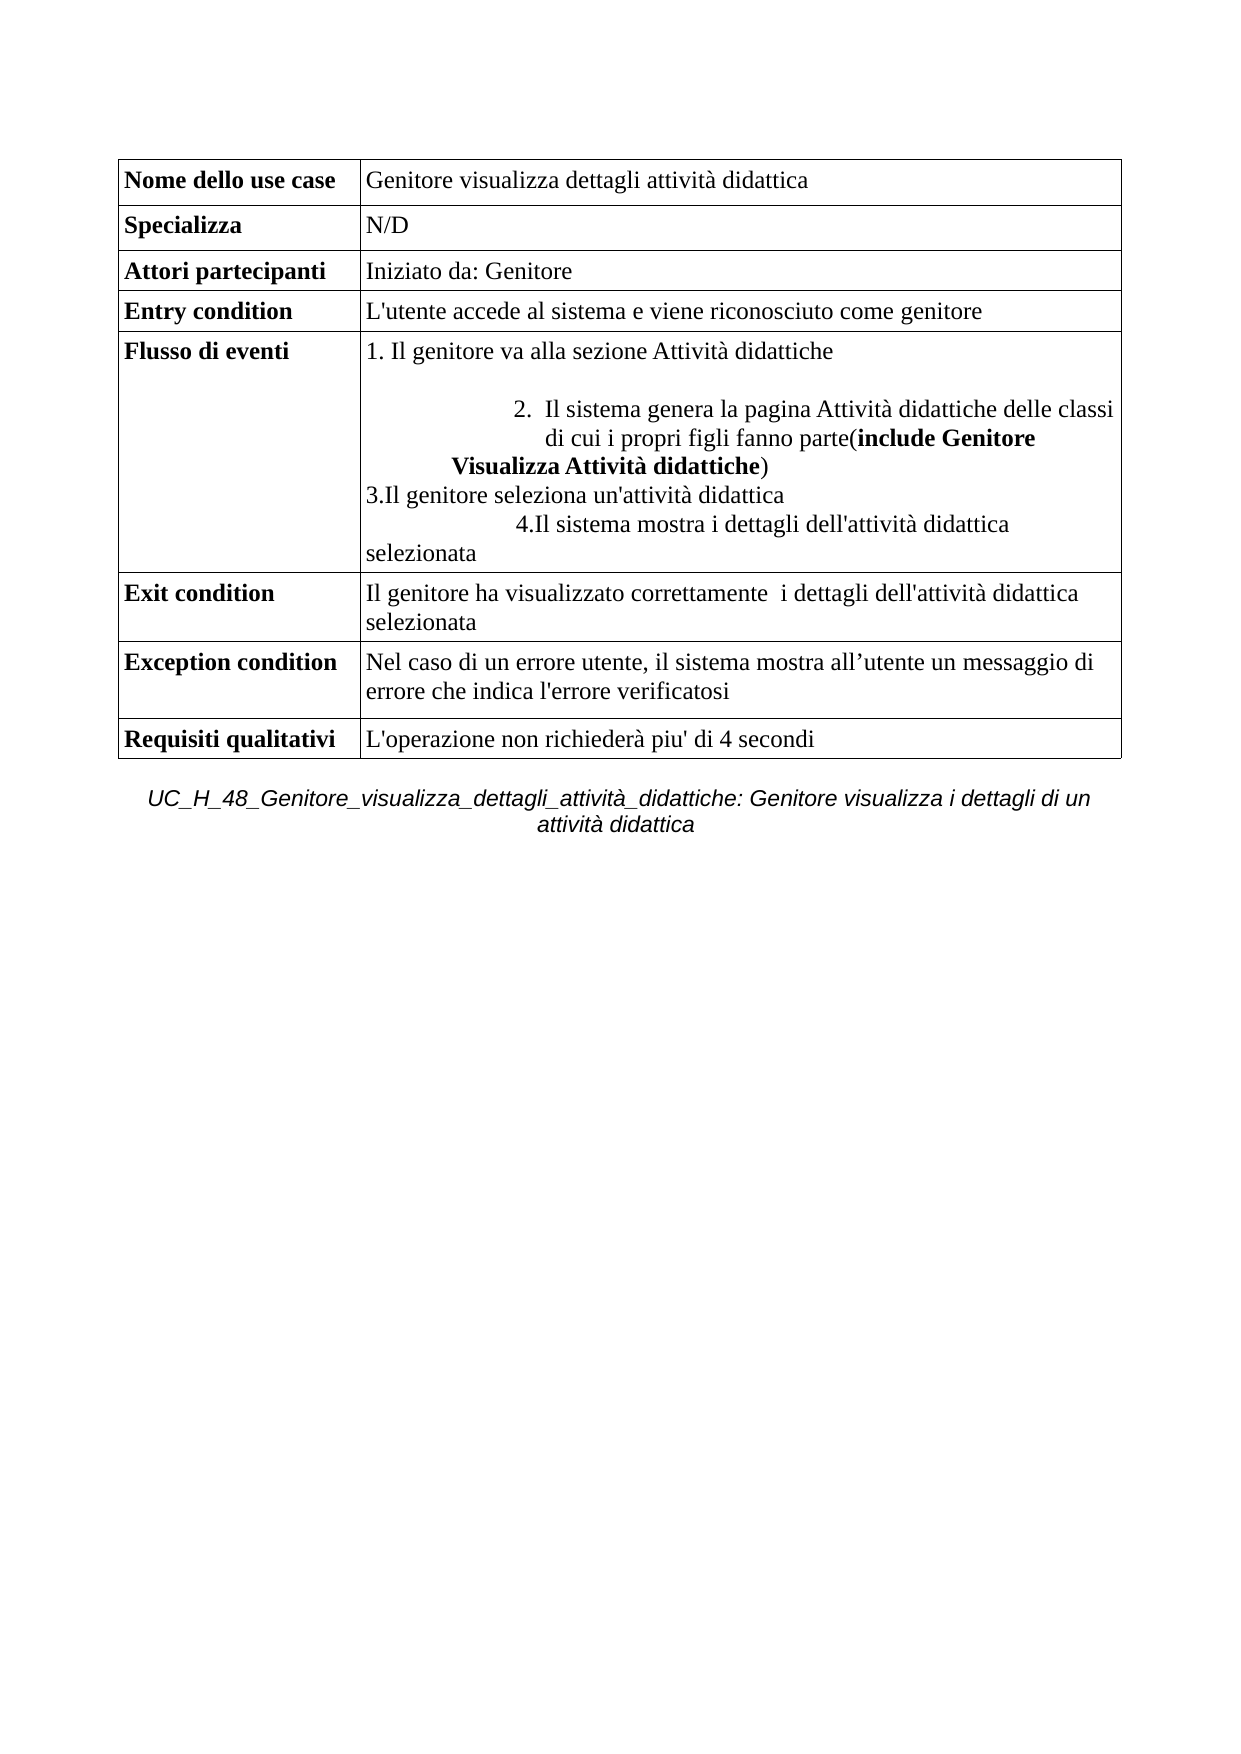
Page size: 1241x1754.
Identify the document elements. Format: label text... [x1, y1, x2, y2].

table_header Nome dello use case [119, 160, 360, 205]
table_cell Exit condition [119, 573, 360, 641]
table_cell Iniziato da: Genitore [361, 251, 1121, 290]
text UC_H_48_Genitore_visualizza_dettagli_attività_didattiche: Genitore visualizza i dettagli di un attività didattica [118, 784, 1122, 837]
table_cell Il genitore ha visualizzato correttamente i dettagli dell'attività didattica selezionata [361, 573, 1121, 641]
table_cell L'utente accede al sistema e viene riconosciuto come genitore [361, 291, 1121, 331]
table_cell Requisiti qualitativi [119, 719, 360, 758]
table_cell L'operazione non richiederà piu' di 4 secondi [361, 719, 1121, 758]
table_cell Flusso di eventi [119, 332, 360, 572]
table_cell Il genitore va alla sezione Attività didattiche Il sistema genera la pagina Attività didattiche delle classi di cui i propri figli fanno parte(include Genitore Visualizza Attività didattiche) 3.Il genitore seleziona un'attività didattica 4.Il sistema mostra i dettagli dell'attività didattica selezionata [361, 332, 1121, 572]
table_cell Attori partecipanti [119, 251, 360, 290]
table_cell Nel caso di un errore utente, il sistema mostra all’utente un messaggio di errore che indica l'errore verificatosi [361, 642, 1121, 718]
table_cell Exception condition [119, 642, 360, 718]
table_cell Specializza [119, 206, 360, 250]
table_header Genitore visualizza dettagli attività didattica [361, 160, 1121, 205]
table_cell Entry condition [119, 291, 360, 331]
table_cell N/D [361, 206, 1121, 250]
